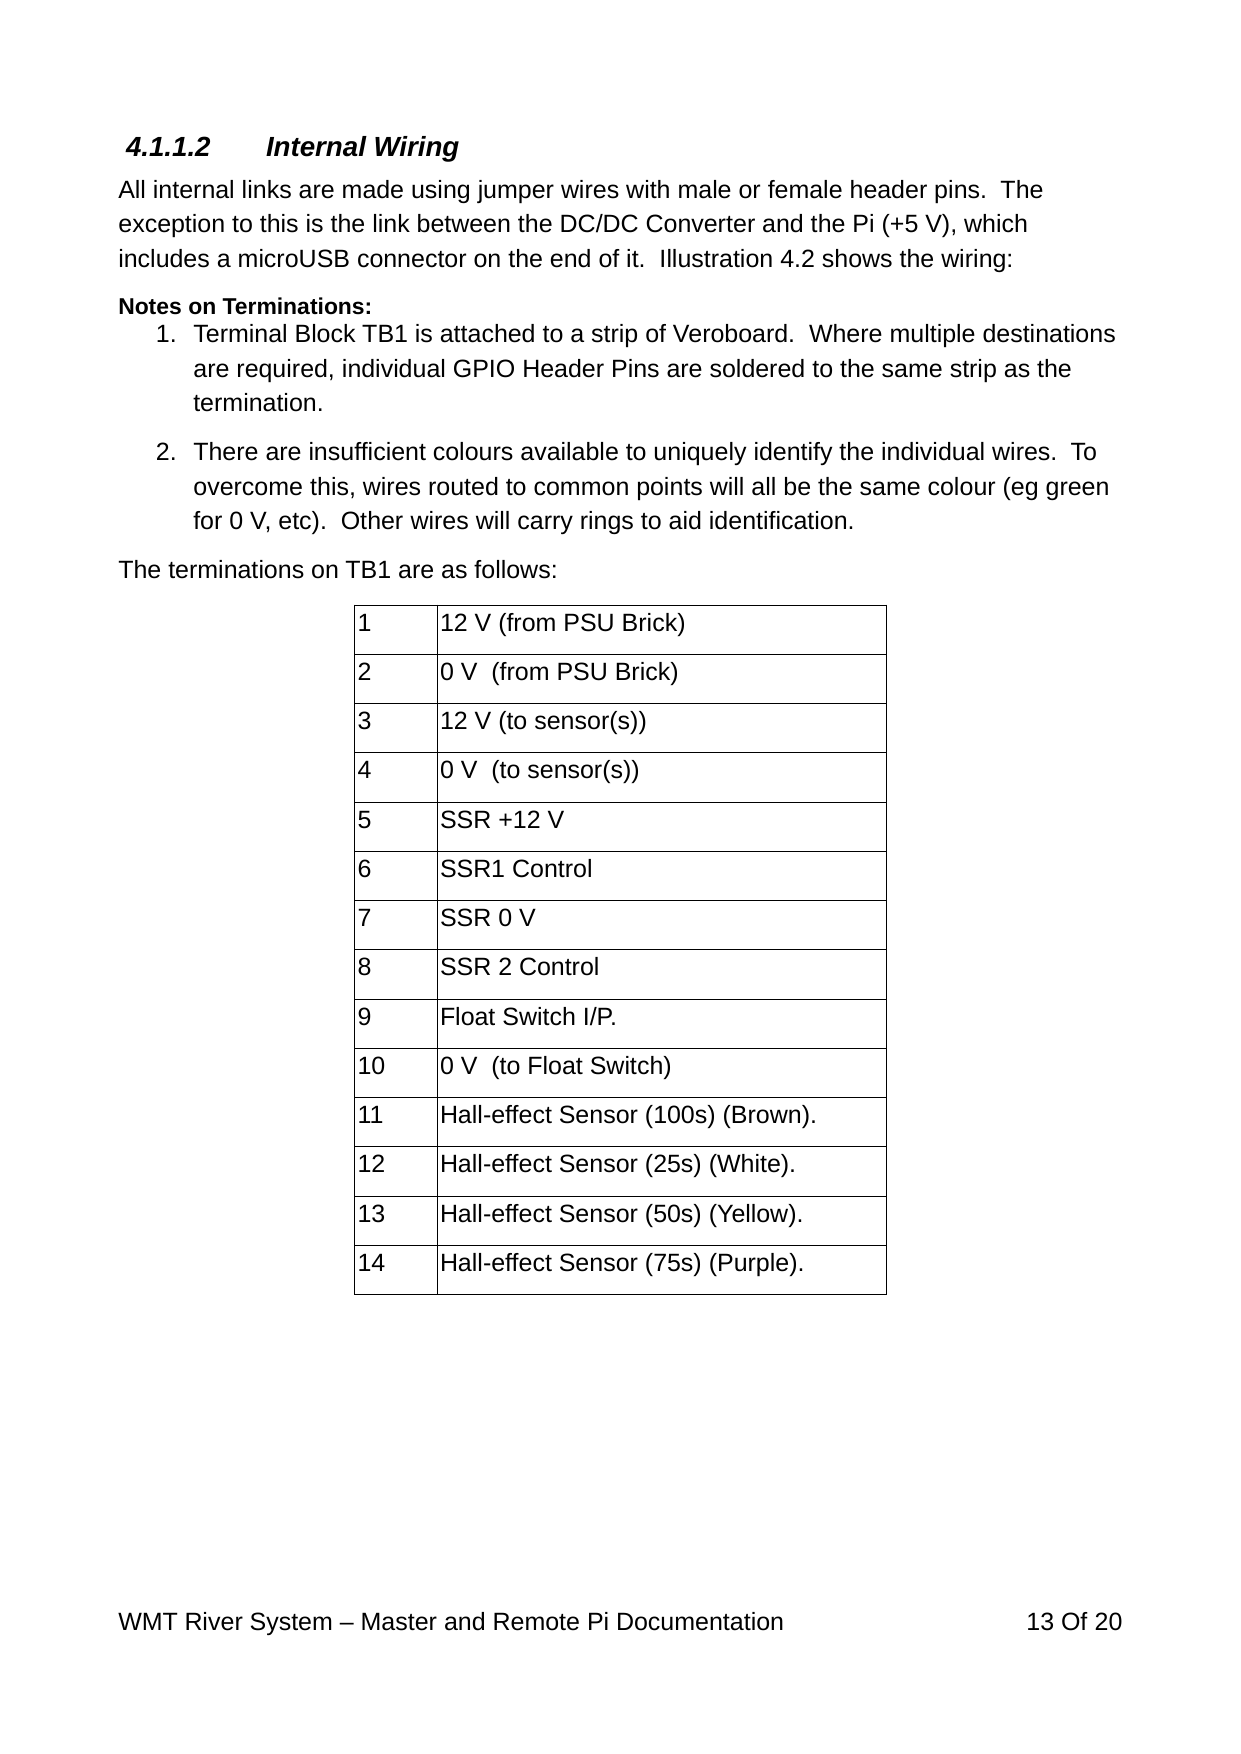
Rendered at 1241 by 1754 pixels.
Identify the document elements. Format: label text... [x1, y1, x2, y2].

table_cell Float Switch I/P. [438, 1000, 886, 1048]
table_cell SSR 2 Control [438, 950, 886, 999]
text Notes on Terminations: [118, 293, 1122, 319]
table_cell 9 [355, 1000, 437, 1048]
table_cell 0 V (from PSU Brick) [438, 655, 886, 703]
table_cell Hall-effect Sensor (50s) (Yellow). [438, 1197, 886, 1245]
table_cell 3 [355, 704, 437, 752]
table_cell 11 [355, 1098, 437, 1146]
table_cell 10 [355, 1049, 437, 1097]
table_cell Hall-effect Sensor (75s) (Purple). [438, 1246, 886, 1294]
subtitle Internal Wiring [118, 131, 1122, 162]
table_header 1 [355, 606, 437, 654]
table_cell SSR +12 V [438, 803, 886, 851]
table_cell Hall-effect Sensor (100s) (Brown). [438, 1098, 886, 1146]
table_cell SSR1 Control [438, 852, 886, 900]
table_cell 12 [355, 1147, 437, 1196]
table_cell 14 [355, 1246, 437, 1294]
table_cell 0 V (to sensor(s)) [438, 753, 886, 802]
table_cell 0 V (to Float Switch) [438, 1049, 886, 1097]
table_cell SSR 0 V [438, 901, 886, 949]
table_cell Hall-effect Sensor (25s) (White). [438, 1147, 886, 1196]
text The terminations on TB1 are as follows: [118, 555, 1122, 584]
text All internal links are made using jumper wires with male or female header pins. The exception to this is the link between the DC/DC Converter and the Pi (+5 V), which includes a microUSB connector on the end of it. Illustration 4.2 shows the wiring: [118, 175, 1122, 273]
table_cell 8 [355, 950, 437, 999]
table_cell 5 [355, 803, 437, 851]
table_cell 13 [355, 1197, 437, 1245]
table_header 12 V (from PSU Brick) [438, 606, 886, 654]
list Terminal Block TB1 is attached to a strip of Veroboard. Where multiple destinations are required, individual GPIO Header Pins are soldered to the same strip as the termination. [156, 319, 1122, 417]
table_cell 12 V (to sensor(s)) [438, 704, 886, 752]
table_cell 6 [355, 852, 437, 900]
list There are insufficient colours available to uniquely identify the individual wires. To overcome this, wires routed to common points will all be the same colour (eg green for 0 V, etc). Other wires will carry rings to aid identification. [156, 437, 1122, 535]
table_cell 2 [355, 655, 437, 703]
table_cell 7 [355, 901, 437, 949]
table_cell 4 [355, 753, 437, 802]
